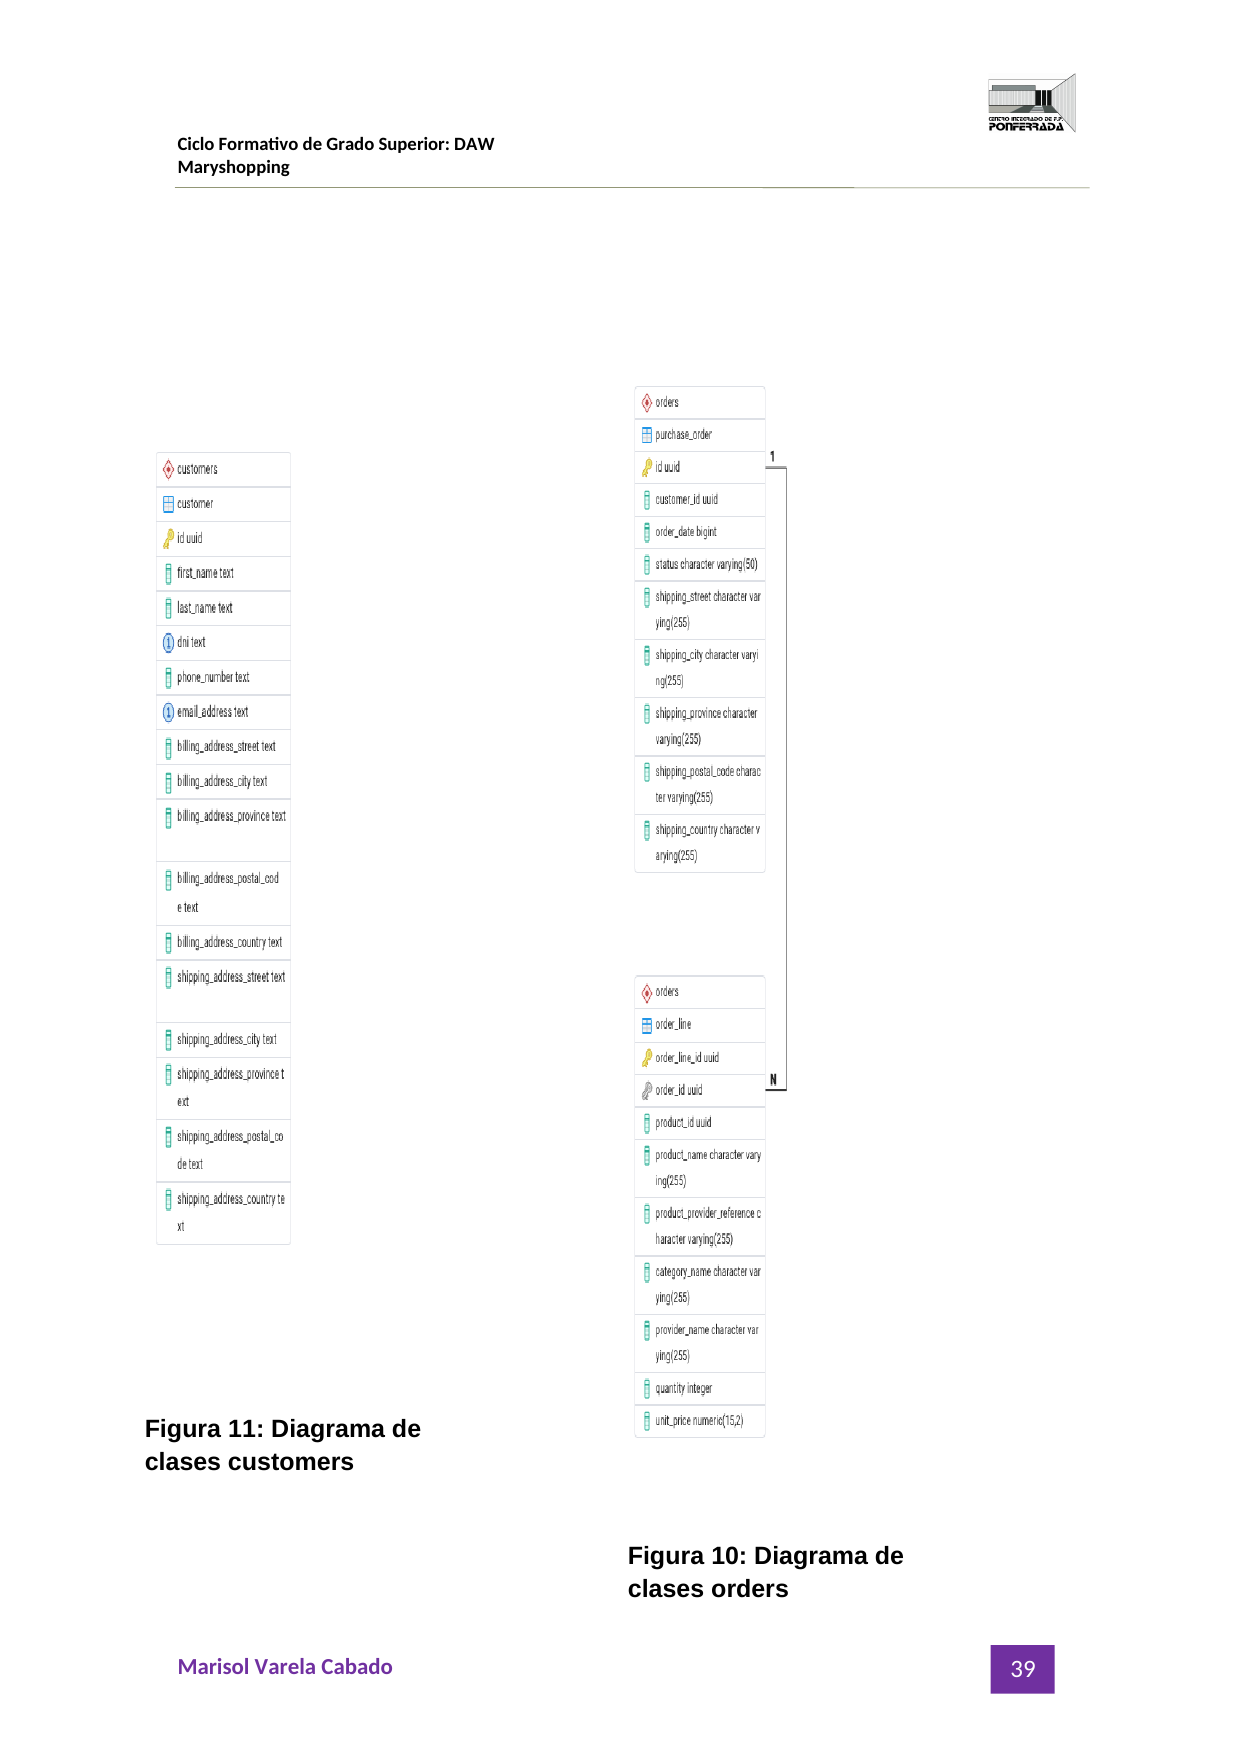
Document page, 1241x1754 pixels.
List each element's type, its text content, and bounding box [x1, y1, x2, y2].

text Figura 11: Diagrama de clases customers [144, 391, 489, 1476]
text Figura 10: Diagrama de clases orders [628, 336, 974, 1602]
